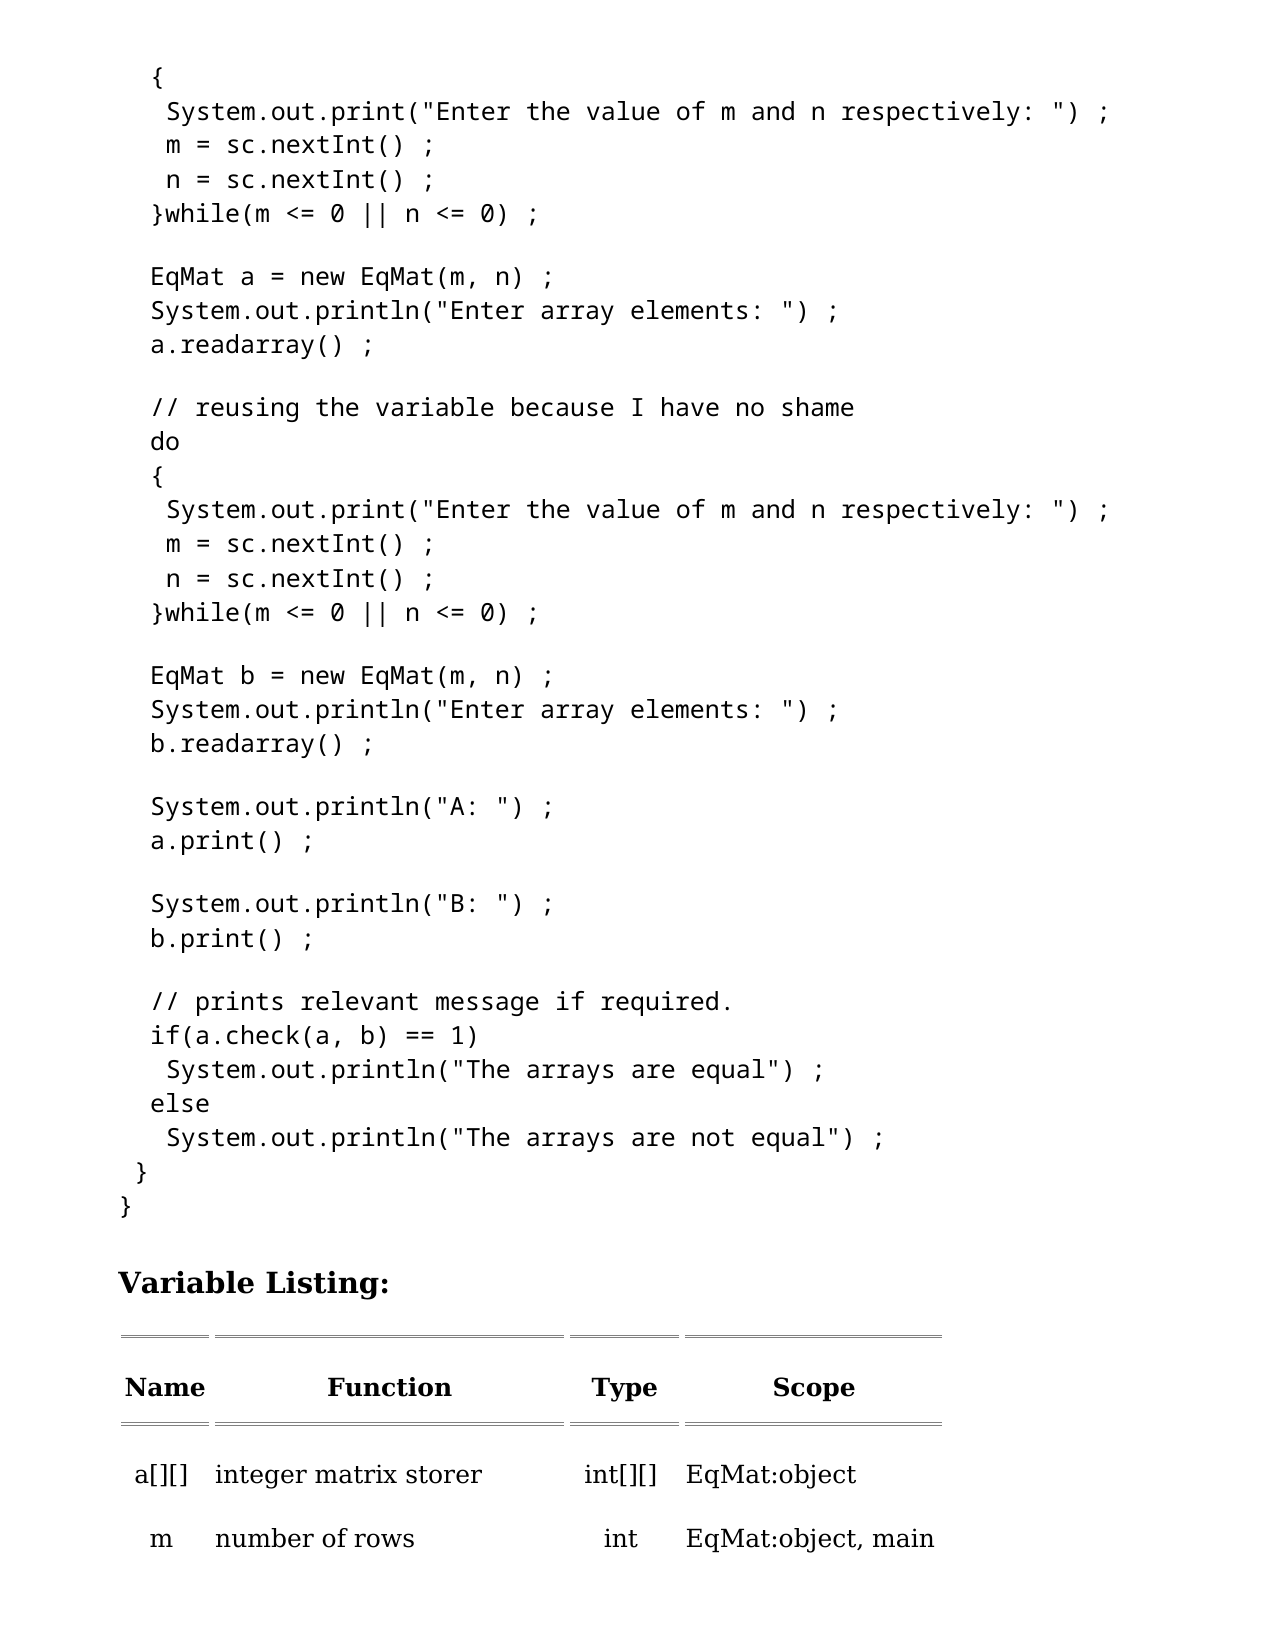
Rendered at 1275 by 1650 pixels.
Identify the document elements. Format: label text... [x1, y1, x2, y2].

table_cell a[][] [118, 1457, 212, 1522]
table_cell Name [118, 1370, 212, 1405]
table_cell [567, 1405, 682, 1457]
table_cell [683, 1405, 945, 1457]
table_cell [118, 1405, 212, 1457]
table_header [567, 1318, 682, 1370]
table_cell m [118, 1522, 212, 1586]
table_header [212, 1318, 567, 1370]
table_cell Scope [683, 1370, 945, 1405]
table_header [683, 1318, 945, 1370]
table_cell EqMat:object [683, 1457, 945, 1522]
table_cell int[][] [567, 1457, 682, 1522]
text { System.out.print("Enter the value of m and n respectively: ") ; m = sc.nextInt() ; n = sc.nextInt() ; }while(m <= 0 || n <= 0) ; EqMat a = new EqMat(m, n) ; System.out.println("Enter array elements: ") ; a.readarray() ; // reusing the variable because I have no shame do { System.out.print("Enter the value of m and n respectively: ") ; m = sc.nextInt() ; n = sc.nextInt() ; }while(m <= 0 || n <= 0) ; EqMat b = new EqMat(m, n) ; System.out.println("Enter array elements: ") ; b.readarray() ; System.out.println("A: ") ; a.print() ; System.out.println("B: ") ; b.print() ; // prints relevant message if required. if(a.check(a, b) == 1) System.out.println("The arrays are equal") ; else System.out.println("The arrays are not equal") ; } } [118, 59, 1216, 1222]
table_cell number of rows [212, 1522, 567, 1586]
subtitle Variable Listing: [118, 1266, 1216, 1300]
table_cell Function [212, 1370, 567, 1405]
table_cell int [567, 1522, 682, 1586]
table_cell EqMat:object, main [683, 1522, 945, 1586]
table_cell Type [567, 1370, 682, 1405]
table_header [118, 1318, 212, 1370]
table_cell integer matrix storer [212, 1457, 567, 1522]
table_cell [212, 1405, 567, 1457]
